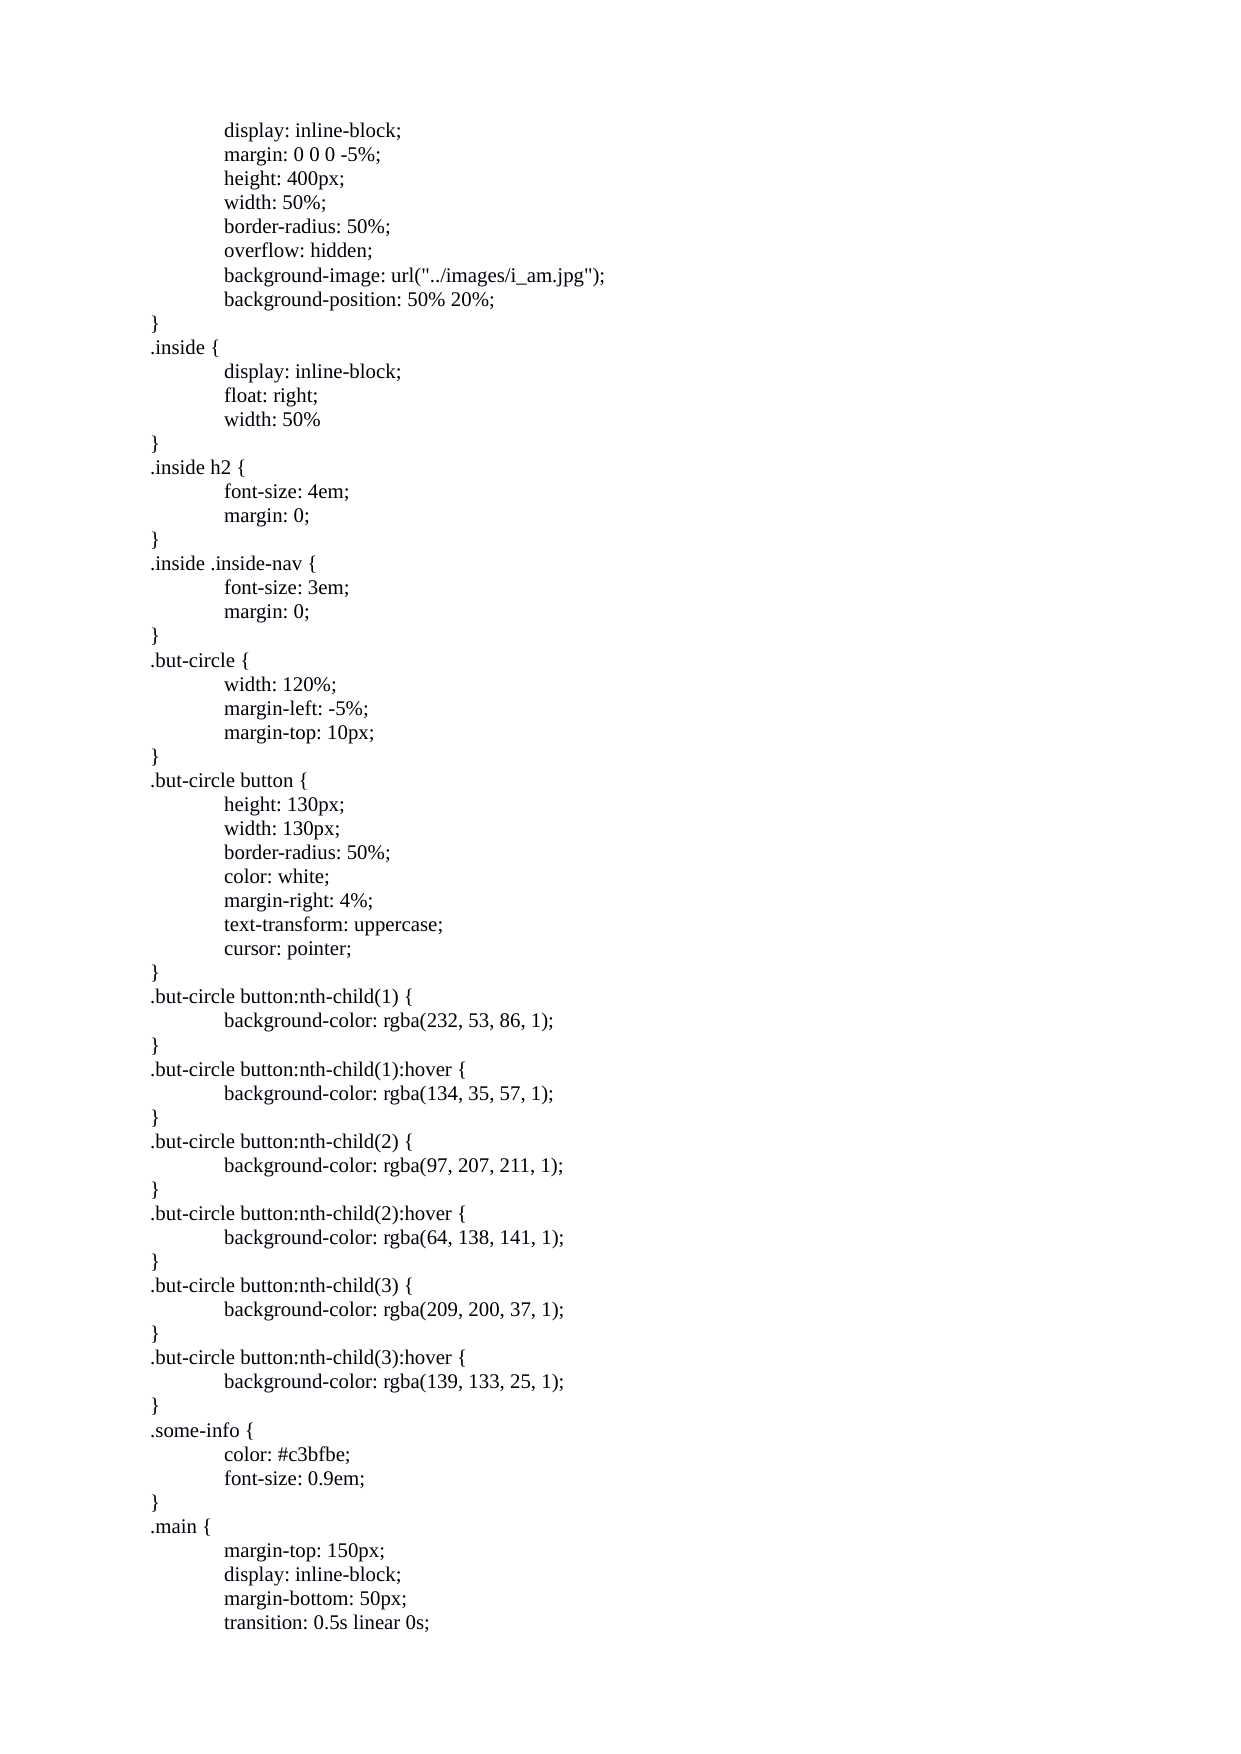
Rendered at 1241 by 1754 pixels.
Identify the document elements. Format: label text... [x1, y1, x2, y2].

text float: right; [150, 383, 1125, 407]
text width: 50% [150, 407, 1125, 431]
text .some-info { [150, 1417, 1125, 1442]
text text-transform: uppercase; [150, 912, 1125, 936]
text font-size: 3em; [150, 575, 1125, 599]
text margin-top: 10px; [150, 720, 1125, 744]
text .but-circle button:nth-child(3):hover { [150, 1345, 1125, 1369]
text background-color: rgba(134, 35, 57, 1); [150, 1081, 1125, 1105]
text .but-circle button:nth-child(1) { [150, 984, 1125, 1008]
text } [150, 1249, 1125, 1273]
text margin: 0; [150, 503, 1125, 527]
text color: #c3bfbe; [150, 1442, 1125, 1466]
text overflow: hidden; [150, 238, 1125, 262]
text .but-circle button { [150, 768, 1125, 792]
text color: white; [150, 864, 1125, 888]
text margin-right: 4%; [150, 888, 1125, 912]
text cursor: pointer; [150, 936, 1125, 960]
text } [150, 1490, 1125, 1514]
text } [150, 960, 1125, 984]
text } [150, 1032, 1125, 1057]
text border-radius: 50%; [150, 840, 1125, 864]
text margin: 0; [150, 599, 1125, 623]
text display: inline-block; [150, 359, 1125, 383]
text } [150, 744, 1125, 768]
text display: inline-block; [150, 1562, 1125, 1586]
text transition: 0.5s linear 0s; [150, 1610, 1125, 1634]
text background-image: url("../images/i_am.jpg"); [150, 262, 1125, 287]
text background-color: rgba(209, 200, 37, 1); [150, 1297, 1125, 1321]
text font-size: 0.9em; [150, 1466, 1125, 1490]
text } [150, 1105, 1125, 1129]
text width: 50%; [150, 190, 1125, 214]
text width: 130px; [150, 816, 1125, 840]
text margin-left: -5%; [150, 696, 1125, 720]
text } [150, 431, 1125, 455]
text background-color: rgba(232, 53, 86, 1); [150, 1008, 1125, 1032]
text width: 120%; [150, 672, 1125, 696]
text .inside { [150, 335, 1125, 359]
text .inside h2 { [150, 455, 1125, 479]
text .but-circle { [150, 647, 1125, 672]
text .but-circle button:nth-child(2) { [150, 1129, 1125, 1153]
text height: 130px; [150, 792, 1125, 816]
text .but-circle button:nth-child(1):hover { [150, 1057, 1125, 1081]
text } [150, 527, 1125, 551]
text margin: 0 0 0 -5%; [150, 142, 1125, 166]
text height: 400px; [150, 166, 1125, 190]
text .but-circle button:nth-child(3) { [150, 1273, 1125, 1297]
text } [150, 311, 1125, 335]
text background-color: rgba(97, 207, 211, 1); [150, 1153, 1125, 1177]
text } [150, 1321, 1125, 1345]
text } [150, 1177, 1125, 1201]
text .inside .inside-nav { [150, 551, 1125, 575]
text } [150, 623, 1125, 647]
text border-radius: 50%; [150, 214, 1125, 238]
text background-color: rgba(139, 133, 25, 1); [150, 1369, 1125, 1393]
text .main { [150, 1514, 1125, 1538]
text margin-bottom: 50px; [150, 1586, 1125, 1610]
text } [150, 1393, 1125, 1417]
text display: inline-block; [150, 118, 1125, 142]
text font-size: 4em; [150, 479, 1125, 503]
text background-color: rgba(64, 138, 141, 1); [150, 1225, 1125, 1249]
text margin-top: 150px; [150, 1538, 1125, 1562]
text .but-circle button:nth-child(2):hover { [150, 1201, 1125, 1225]
text background-position: 50% 20%; [150, 287, 1125, 311]
